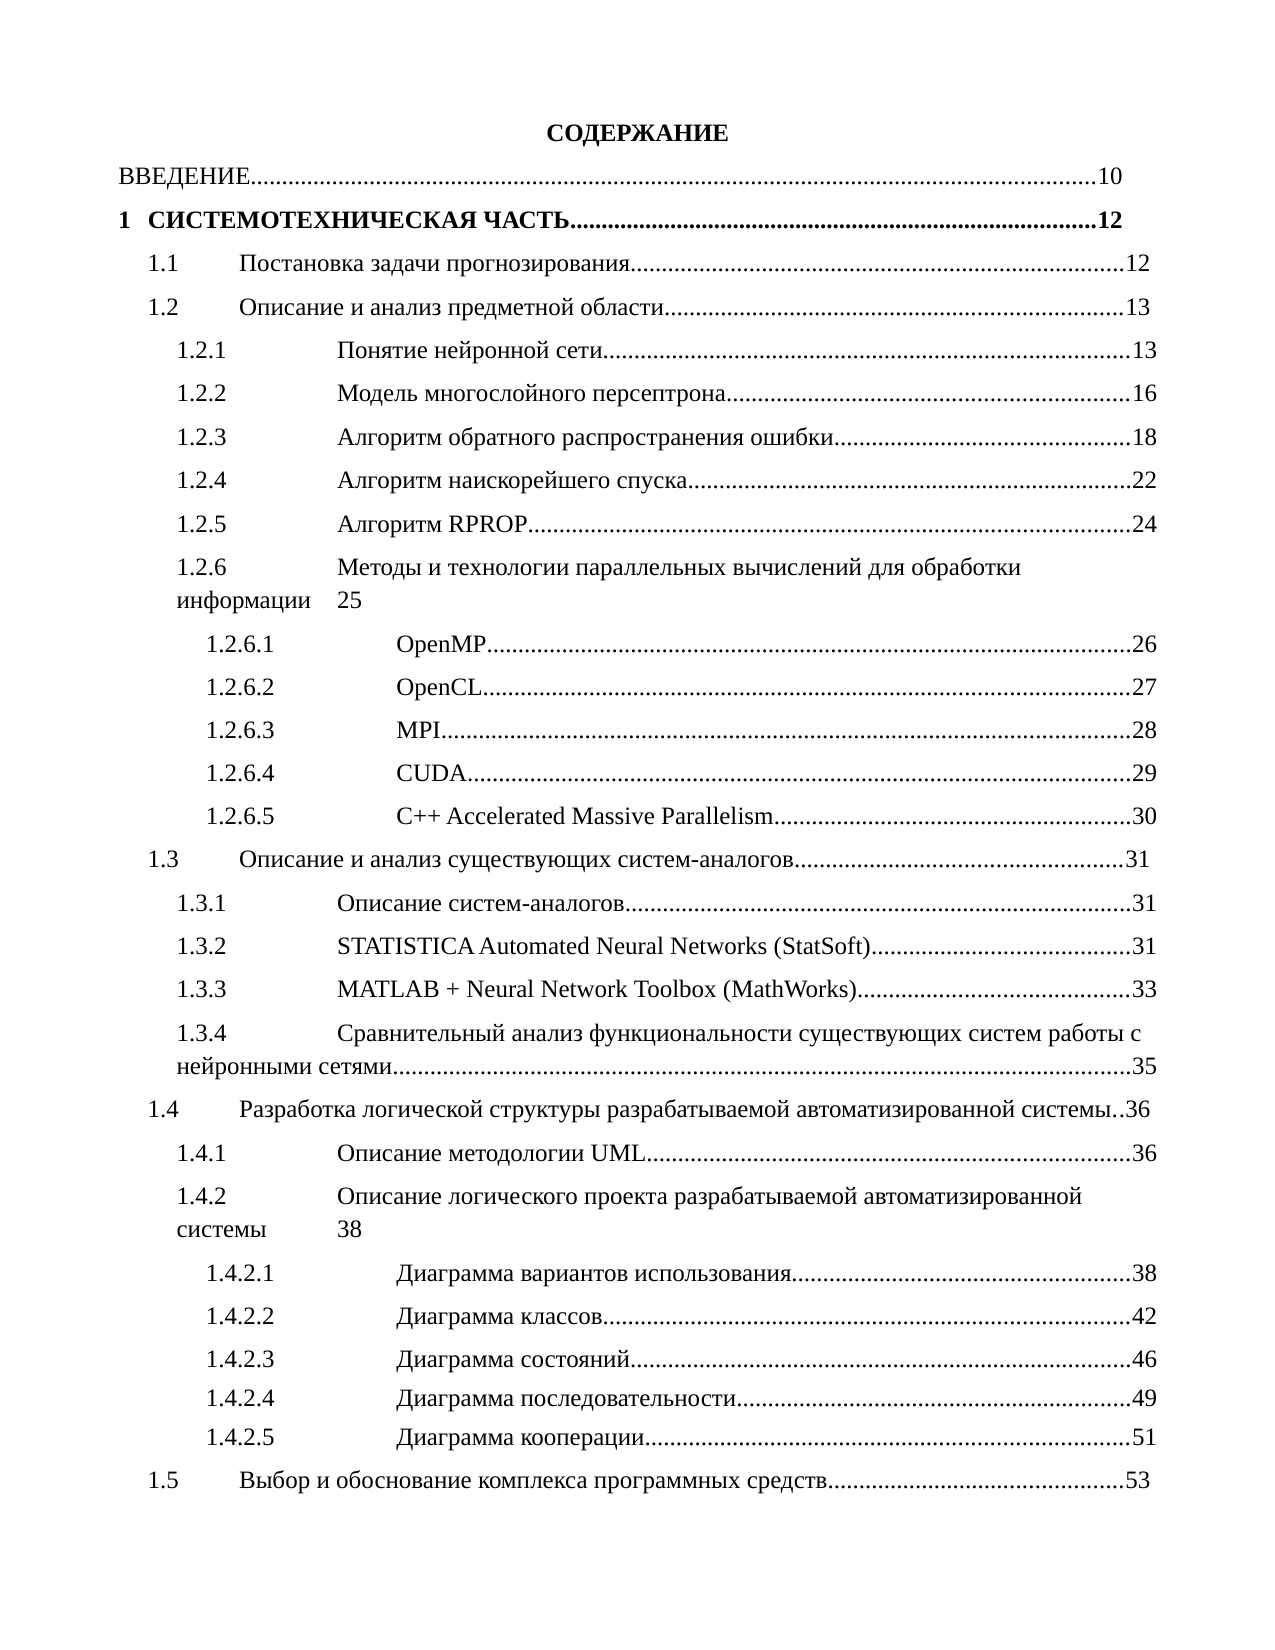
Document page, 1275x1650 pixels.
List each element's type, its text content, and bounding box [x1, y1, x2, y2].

text 1.3.1 Описание систем-аналогов 31 [176, 888, 1157, 916]
text 1.2.4 Алгоритм наискорейшего спуска 22 [176, 465, 1157, 494]
text 1.2.2 Модель многослойного персептрона 16 [176, 378, 1157, 407]
text 1.5 Выбор и обоснование комплекса программных средств 53 [147, 1465, 1157, 1493]
text 1.2.6.2 OpenCL 27 [206, 672, 1157, 701]
text 1.4.2.5 Диаграмма кооперации 51 [206, 1422, 1157, 1450]
text 1.2.6.5 C++ Accelerated Massive Parallelism 30 [206, 801, 1157, 830]
text 1.2.6 Методы и технологии параллельных вычислений для обработки информации 25 [176, 552, 1157, 614]
text 1.2.6.3 MPI 28 [206, 715, 1157, 744]
text 1.2.3 Алгоритм обратного распространения ошибки 18 [176, 422, 1157, 451]
text СОДЕРЖАНИЕ [118, 118, 1157, 147]
text 1.4 Разработка логической структуры разрабатываемой автоматизированной системы 36 [147, 1094, 1157, 1123]
text 1.2.6.4 CUDA 29 [206, 758, 1157, 787]
text 1.1 Постановка задачи прогнозирования 12 [147, 248, 1157, 277]
text 1.4.2.4 Диаграмма последовательности 49 [206, 1383, 1157, 1412]
text 1.2.5 Алгоритм RPROP 24 [176, 509, 1157, 537]
text 1.2.6.1 OpenMP 26 [206, 629, 1157, 657]
text 1.4.2.3 Диаграмма состояний 46 [206, 1344, 1157, 1373]
text 1.3.3 MATLAB + Neural Network Toolbox (MathWorks) 33 [176, 974, 1157, 1003]
text 1.3.2 STATISTICA Automated Neural Networks (StatSoft) 31 [176, 931, 1157, 960]
text 1.4.2.1 Диаграмма вариантов использования 38 [206, 1258, 1157, 1287]
text 1.4.2.2 Диаграмма классов 42 [206, 1301, 1157, 1330]
text ВВЕДЕНИЕ 10 [118, 161, 1157, 190]
text 1.4.2 Описание логического проекта разрабатываемой автоматизированной системы 38 [176, 1181, 1157, 1243]
text 1.2.1 Понятие нейронной сети 13 [176, 335, 1157, 364]
text 1.3 Описание и анализ существующих систем-аналогов 31 [147, 844, 1157, 873]
text 1.4.1 Описание методологии UML 36 [176, 1138, 1157, 1167]
text 1.3.4 Сравнительный анализ функциональности существующих систем работы с нейронными сетями 35 [176, 1018, 1157, 1080]
text 1.2 Описание и анализ предметной области 13 [147, 292, 1157, 320]
text 1 СИСТЕМОТЕХНИЧЕСКАЯ ЧАСТЬ 12 [118, 205, 1157, 233]
